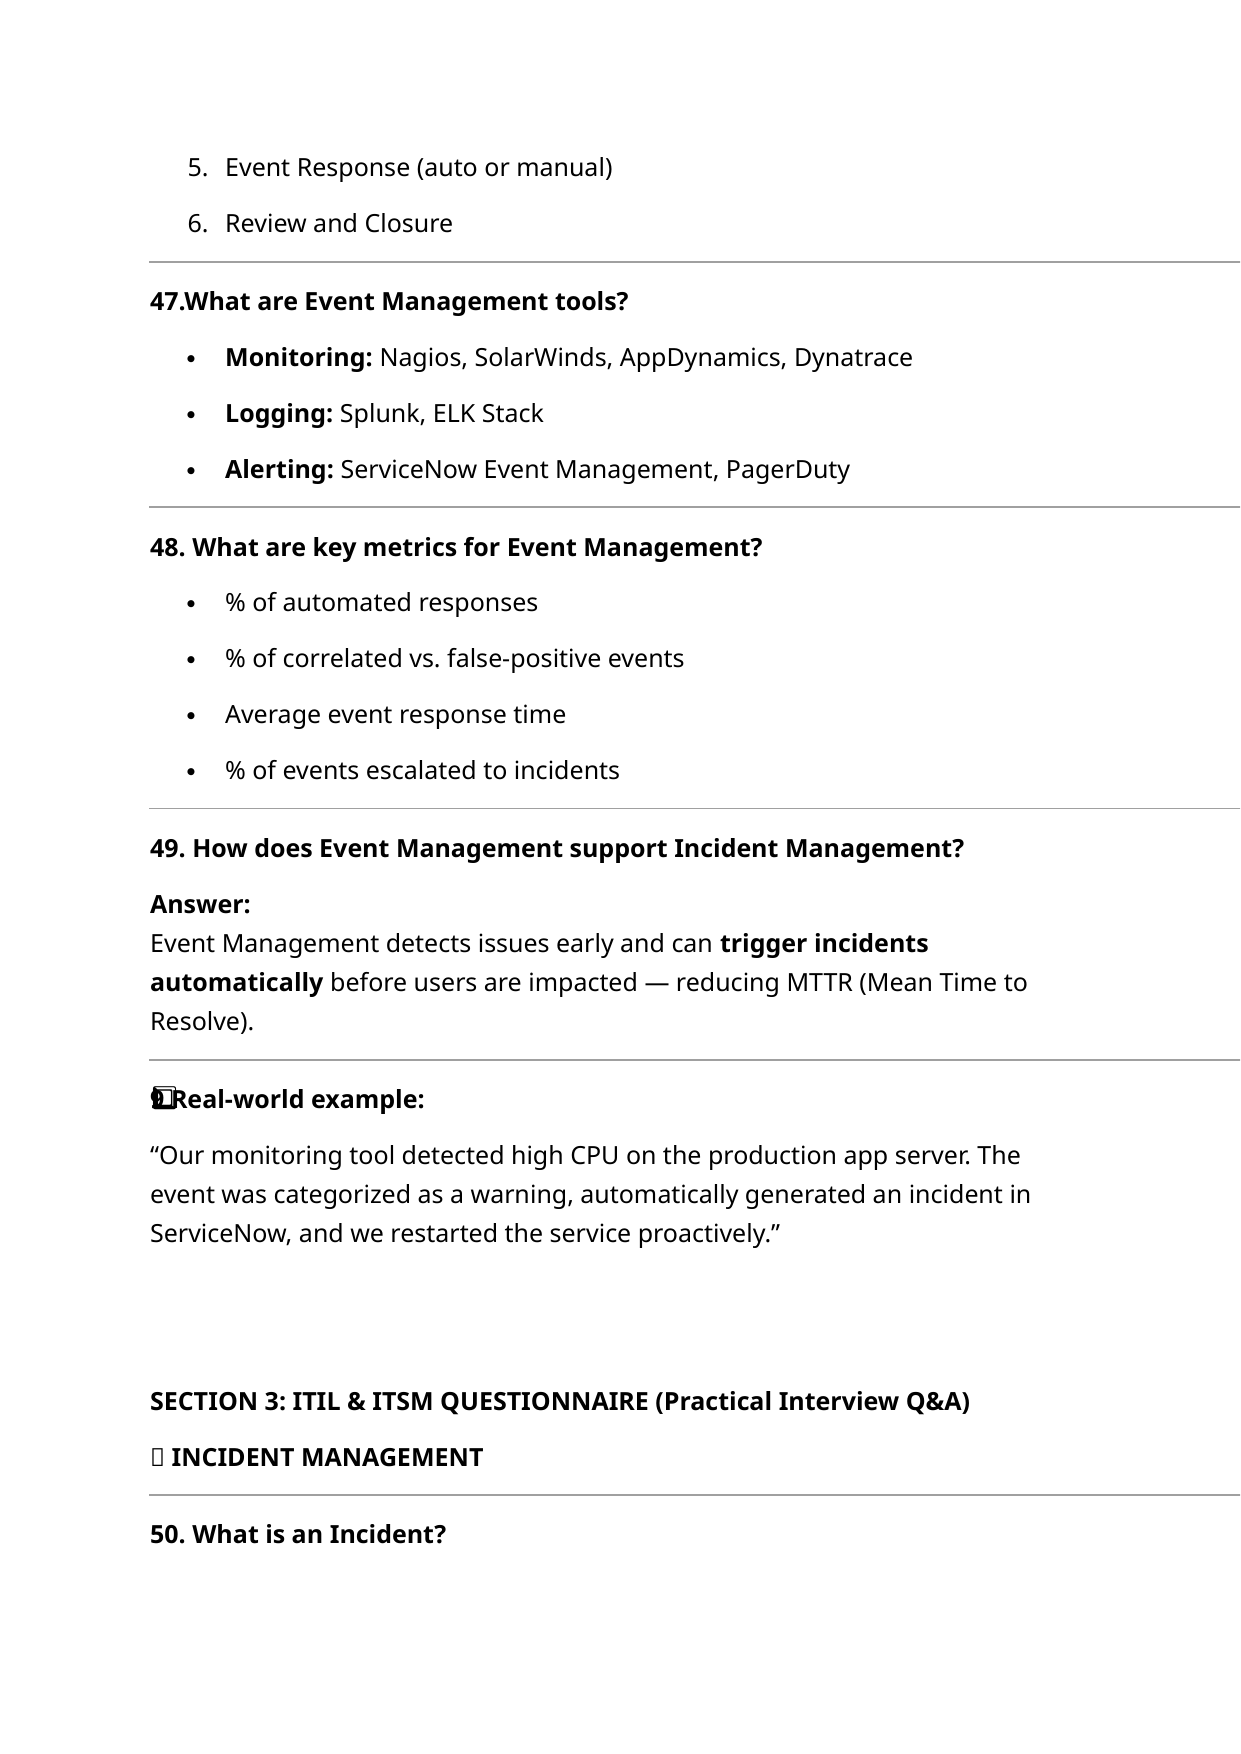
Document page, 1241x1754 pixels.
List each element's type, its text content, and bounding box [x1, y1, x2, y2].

text Answer: Event Management detects issues early and can trigger incidents automatically before users are impacted — reducing MTTR (Mean Time to Resolve). [150, 886, 1090, 1038]
list Event Response (auto or manual) [187, 150, 1090, 184]
text 49. How does Event Management support Incident Management? [150, 830, 1090, 864]
text 🧭 INCIDENT MANAGEMENT [150, 1439, 1090, 1473]
list % of correlated vs. false-positive events [187, 641, 1090, 675]
text 50. What is an Incident? [150, 1517, 1090, 1551]
list Logging: Splunk, ELK Stack [187, 395, 1090, 429]
list Average event response time [187, 697, 1090, 731]
text 9️⃣ Real-world example: [150, 1082, 1090, 1116]
text SECTION 3: ITIL & ITSM QUESTIONNAIRE (Practical Interview Q&A) [150, 1383, 1090, 1417]
list Alerting: ServiceNow Event Management, PagerDuty [187, 451, 1090, 485]
list % of automated responses [187, 585, 1090, 619]
text “Our monitoring tool detected high CPU on the production app server. The event was categorized as a warning, automatically generated an incident in ServiceNow, and we restarted the service proactively.” [150, 1137, 1090, 1250]
list Monitoring: Nagios, SolarWinds, AppDynamics, Dynatrace [187, 339, 1090, 374]
text 48. What are key metrics for Event Management? [150, 529, 1090, 563]
text 47.What are Event Management tools? [150, 284, 1090, 318]
list % of events escalated to incidents [187, 752, 1090, 787]
list Review and Closure [187, 206, 1090, 240]
